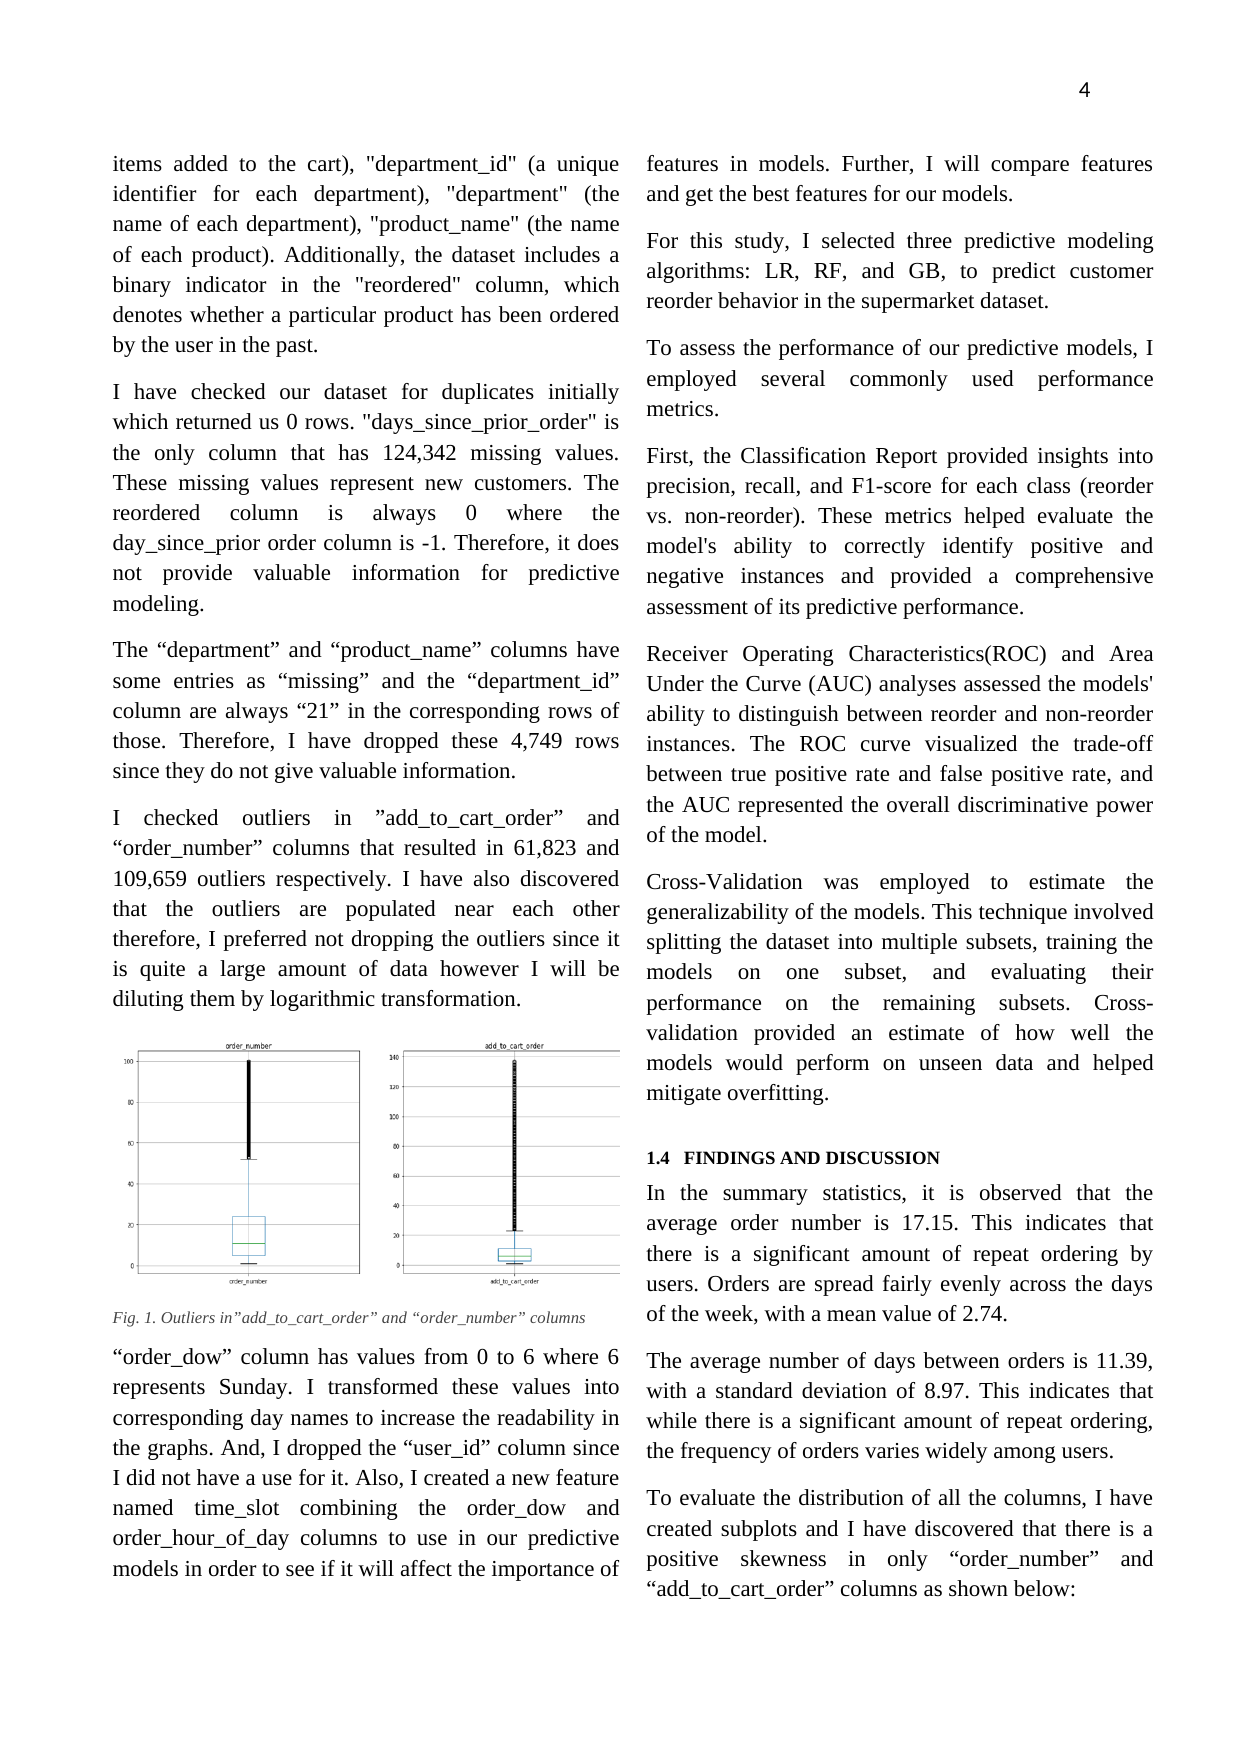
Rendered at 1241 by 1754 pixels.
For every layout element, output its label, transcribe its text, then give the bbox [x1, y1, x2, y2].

text To assess the performance of our predictive models, I employed several commonly used performance metrics. [646, 334, 1154, 421]
text In the summary statistics, it is observed that the average order number is 17.15. This indicates that there is a significant amount of repeat ordering by users. Orders are spread fairly evenly across the days of the week, with a mean value of 2.74. [646, 1179, 1154, 1326]
text Fig. 1. Outliers in”add_to_cart_order” and “order_number” columns [112, 1307, 620, 1327]
text The “department” and “product_name” columns have some entries as “missing” and the “department_id” column are always “21” in the corresponding rows of those. Therefore, I have dropped these 4,749 rows since they do not give valuable information. [112, 636, 620, 784]
text The average number of days between orders is 11.39, with a standard deviation of 8.97. This indicates that while there is a significant amount of repeat ordering, the frequency of orders varies widely among users. [646, 1347, 1154, 1464]
text “order_dow” column has values from 0 to 6 where 6 represents Sunday. I transformed these values into corresponding day names to increase the readability in the graphs. And, I dropped the “user_id” column since I did not have a use for it. Also, I created a new feature named time_slot combining the order_dow and order_hour_of_day columns to use in our predictive models in order to see if it will affect the importance of [112, 1343, 620, 1581]
text I have checked our dataset for duplicates initially which returned us 0 rows. "days_since_prior_order" is the only column that has 124,342 missing values. These missing values represent new customers. The reordered column is always 0 where the day_since_prior order column is -1. Therefore, it does not provide valuable information for predictive modeling. [112, 378, 620, 616]
text I checked outliers in ”add_to_cart_order” and “order_number” columns that resulted in 61,823 and 109,659 outliers respectively. I have also discovered that the outliers are populated near each other therefore, I preferred not dropping the outliers since it is quite a large amount of data however I will be diluting them by logarithmic transformation. [112, 804, 620, 1012]
text Cross-Validation was employed to estimate the generalizability of the models. This technique involved splitting the dataset into multiple subsets, training the models on one subset, and evaluating their performance on the remaining subsets. Cross-validation provided an estimate of how well the models would perform on unseen data and helped mitigate overfitting. [646, 868, 1154, 1106]
text To evaluate the distribution of all the columns, I have created subplots and I have discovered that there is a positive skewness in only “order_number” and “add_to_cart_order” columns as shown below: [646, 1484, 1154, 1601]
text Receiver Operating Characteristics(ROC) and Area Under the Curve (AUC) analyses assessed the models' ability to distinguish between reorder and non-reorder instances. The ROC curve visualized the trade-off between true positive rate and false positive rate, and the AUC represented the overall discriminative power of the model. [646, 639, 1154, 847]
text For this study, I selected three predictive modeling algorithms: LR, RF, and GB, to predict customer reorder behavior in the supermarket dataset. [646, 227, 1154, 314]
text features in models. Further, I will compare features and get the best features for our models. [646, 150, 1154, 207]
text items added to the cart), "department_id" (a unique identifier for each department), "department" (the name of each department), "product_name" (the name of each product). Additionally, the dataset includes a binary indicator in the "reordered" column, which denotes whether a particular product has been ordered by the user in the past. [112, 150, 620, 358]
subtitle FINDINGS AND DISCUSSION [646, 1147, 1154, 1168]
picture [112, 1032, 620, 1291]
text First, the Classification Report provided insights into precision, recall, and F1-score for each class (reorder vs. non-reorder). These metrics helped evaluate the model's ability to correctly identify positive and negative instances and provided a comprehensive assessment of its predictive performance. [646, 442, 1154, 619]
